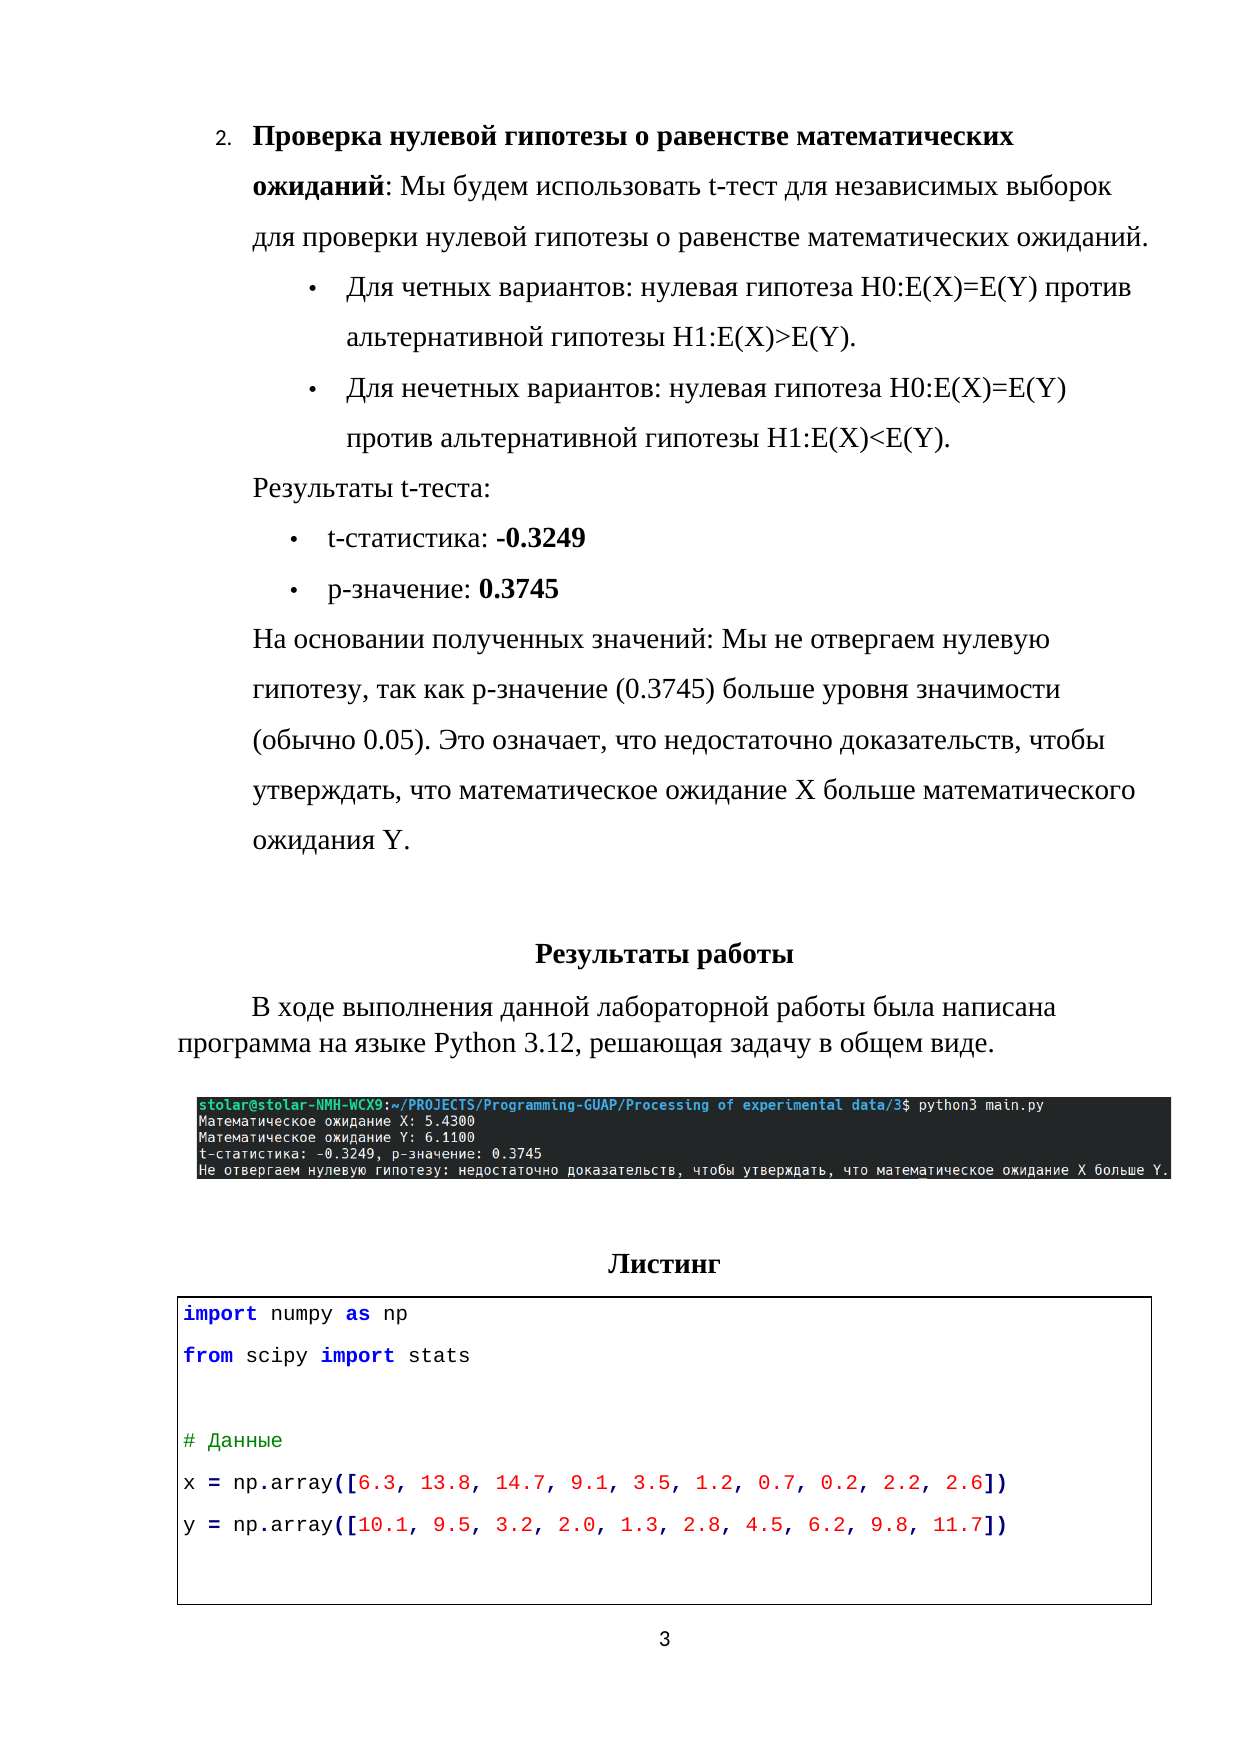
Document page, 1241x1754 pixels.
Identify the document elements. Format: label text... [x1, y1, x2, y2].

text В ходе выполнения данной лабораторной работы была написана программа на языке Python 3.12, решающая задачу в общем виде. [177, 989, 1152, 1089]
list На основании полученных значений: Мы не отвергаем нулевую гипотезу, так как p-значение (0.3745) больше уровня значимости (обычно 0.05). Это означает, что недостаточно доказательств, чтобы утверждать, что математическое ожидание X больше математического ожидания Y. [252, 621, 1152, 856]
list Результаты t-теста: [252, 470, 1152, 504]
subtitle Листинг [177, 1246, 1152, 1279]
text Результаты работы [177, 936, 1152, 970]
list Проверка нулевой гипотезы о равенстве математических ожиданий: Мы будем использовать t-тест для независимых выборок для проверки нулевой гипотезы о равенстве математических ожиданий. [215, 118, 1152, 252]
list p-значение: 0.3745 [290, 571, 1152, 604]
list t-статистика: -0.3249 [290, 521, 1152, 554]
picture [196, 1097, 1172, 1179]
table_header import numpy as np from scipy import stats # Данные x = np.array([6.3, 13.8, 14.7, 9.1, 3.5, 1.2, 0.7, 0.2, 2.2, 2.6]) y = np.array([10.1, 9.5, 3.2, 2.0, 1.3, 2.8, 4.5, 6.2, 9.8, 11.7]) [178, 1298, 1151, 1604]
list Для нечетных вариантов: нулевая гипотеза H0​:E(X)=E(Y) против альтернативной гипотезы H1​:E(X)<E(Y). [308, 370, 1152, 453]
list Для четных вариантов: нулевая гипотеза H0​:E(X)=E(Y) против альтернативной гипотезы H1​:E(X)>E(Y). [308, 269, 1152, 353]
